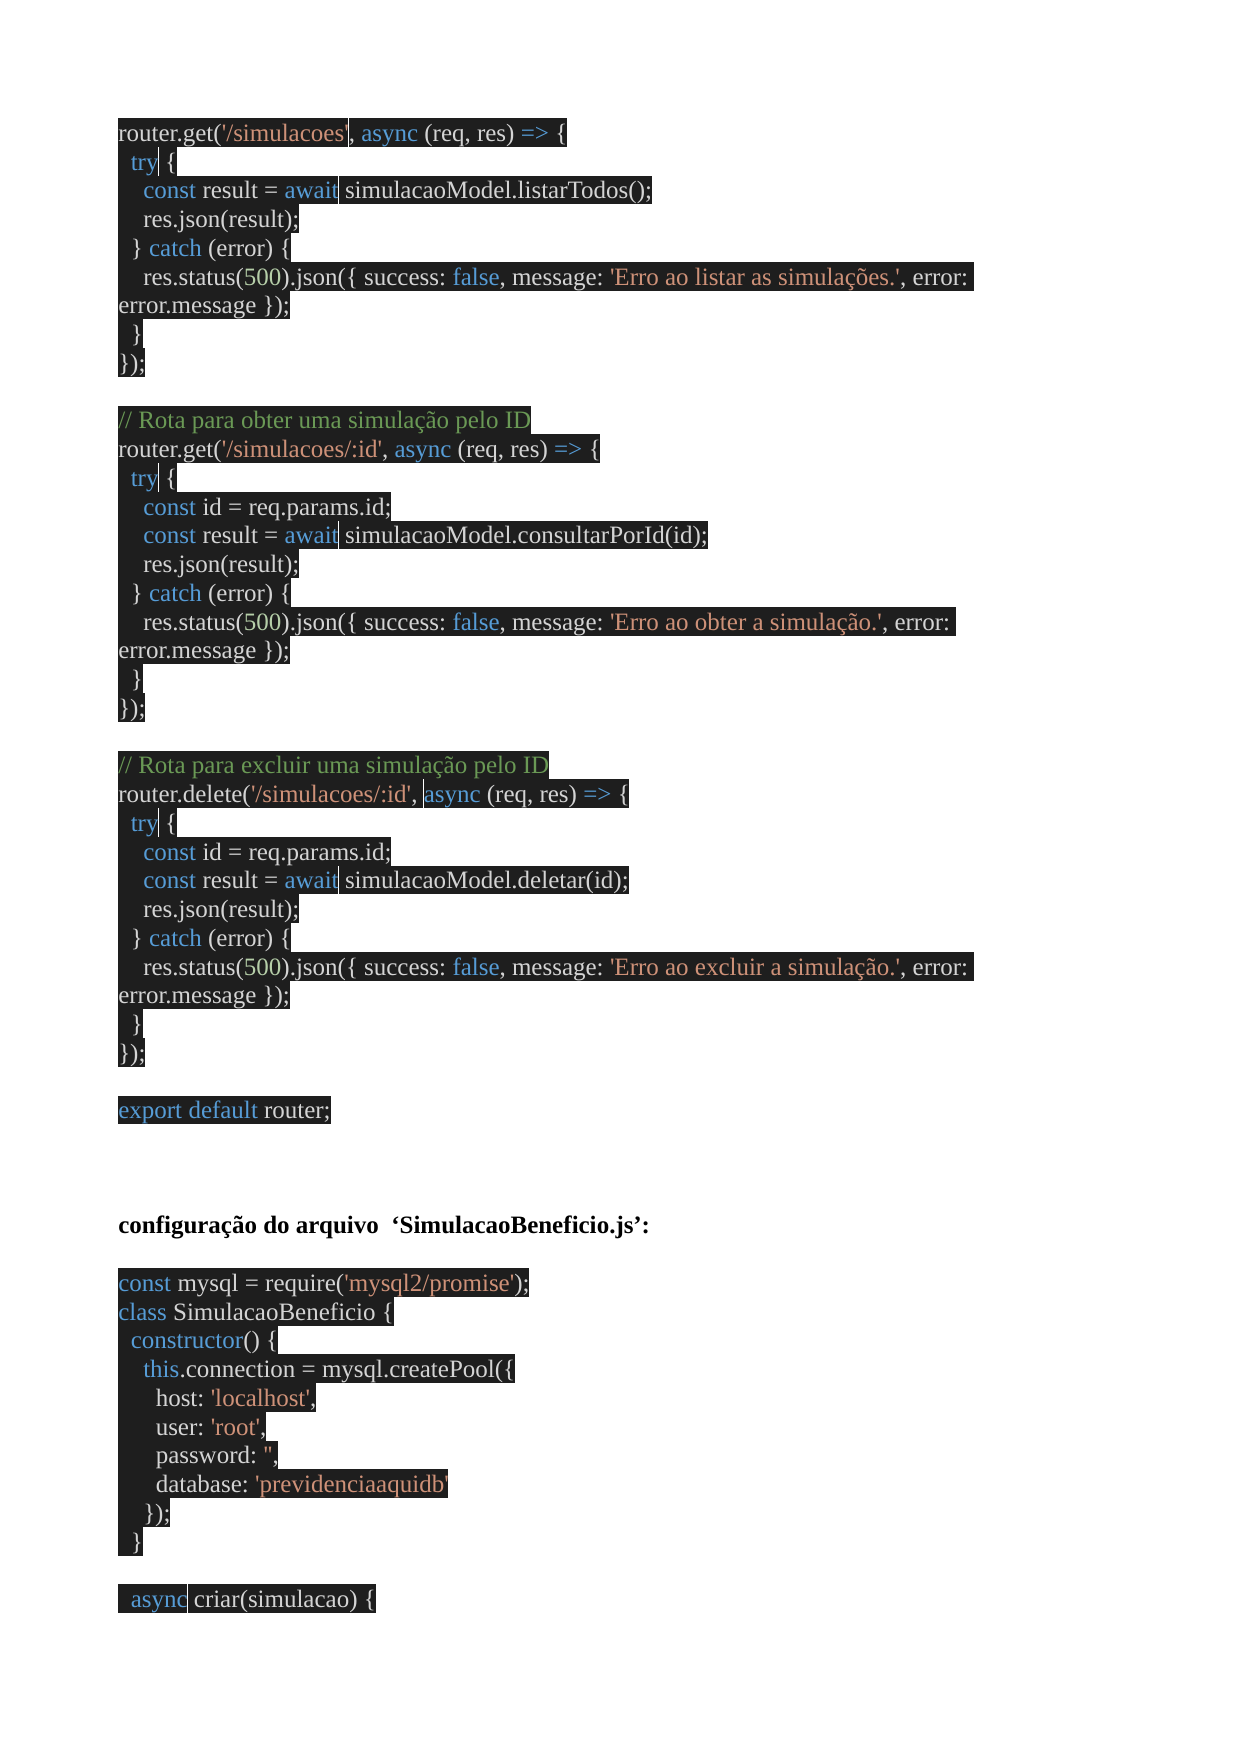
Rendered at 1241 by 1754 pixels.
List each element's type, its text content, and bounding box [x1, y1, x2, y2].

text router.delete('/simulacoes/:id', async (req, res) => { [118, 779, 1122, 808]
text host: 'localhost', [118, 1383, 1122, 1412]
text res.status(500).json({ success: false, message: 'Erro ao excluir a simulação.', error: error.message }); [118, 952, 1122, 1009]
text const result = await simulacaoModel.deletar(id); [118, 866, 1122, 894]
text database: 'previdenciaaquidb' [118, 1469, 1122, 1498]
text } catch (error) { [118, 233, 1122, 262]
text const result = await simulacaoModel.listarTodos(); [118, 176, 1122, 204]
text }); [118, 1038, 1122, 1067]
text export default router; [118, 1096, 1122, 1124]
text configuração do arquivo ‘SimulacaoBeneficio.js’: [118, 1211, 1122, 1239]
text res.json(result); [118, 894, 1122, 923]
text this.connection = mysql.createPool({ [118, 1354, 1122, 1383]
text constructor() { [118, 1326, 1122, 1354]
text } catch (error) { [118, 578, 1122, 607]
text }); [118, 1498, 1122, 1527]
text } [118, 319, 1122, 348]
text router.get('/simulacoes/:id', async (req, res) => { [118, 434, 1122, 463]
text }); [118, 348, 1122, 377]
text password: '', [118, 1441, 1122, 1469]
text const id = req.params.id; [118, 837, 1122, 866]
text try { [118, 147, 1122, 176]
text // Rota para obter uma simulação pelo ID [118, 406, 1122, 434]
text try { [118, 463, 1122, 492]
text const result = await simulacaoModel.consultarPorId(id); [118, 521, 1122, 549]
text const mysql = require('mysql2/promise'); [118, 1268, 1122, 1297]
text }); [118, 693, 1122, 722]
text } [118, 1009, 1122, 1038]
text router.get('/simulacoes', async (req, res) => { [118, 118, 1122, 147]
text res.status(500).json({ success: false, message: 'Erro ao obter a simulação.', error: error.message }); [118, 607, 1122, 664]
text } [118, 1527, 1122, 1556]
text class SimulacaoBeneficio { [118, 1297, 1122, 1326]
text res.json(result); [118, 549, 1122, 578]
text // Rota para excluir uma simulação pelo ID [118, 751, 1122, 779]
text res.status(500).json({ success: false, message: 'Erro ao listar as simulações.', error: error.message }); [118, 262, 1122, 319]
text } catch (error) { [118, 923, 1122, 952]
text async criar(simulacao) { [118, 1584, 1122, 1613]
text try { [118, 808, 1122, 837]
text user: 'root', [118, 1412, 1122, 1441]
text } [118, 664, 1122, 693]
text const id = req.params.id; [118, 492, 1122, 521]
text res.json(result); [118, 204, 1122, 233]
